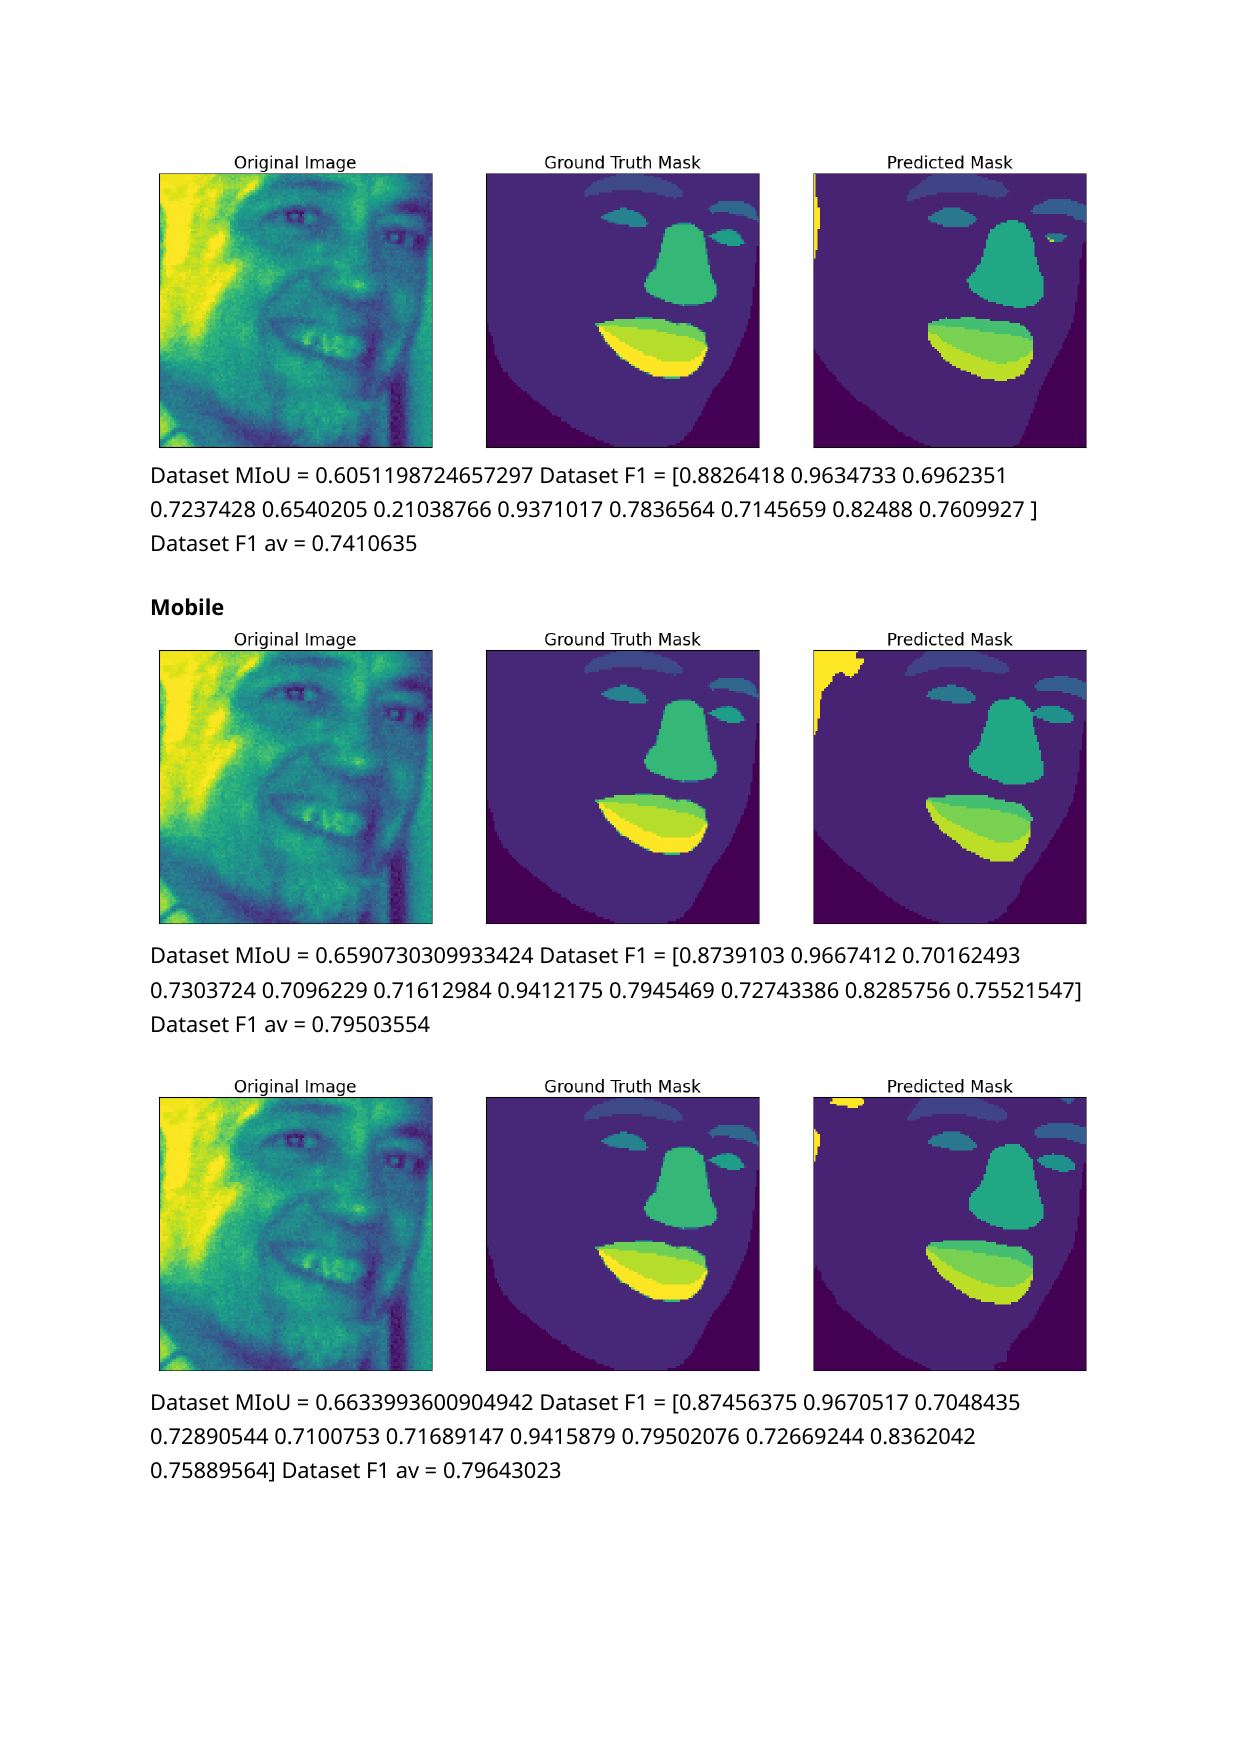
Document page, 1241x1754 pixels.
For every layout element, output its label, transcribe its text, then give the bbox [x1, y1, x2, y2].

text Dataset MIoU = 0.6051198724657297 Dataset F1 = [0.8826418 0.9634733 0.6962351 0.7237428 0.6540205 0.21038766 0.9371017 0.7836564 0.7145659 0.82488 0.7609927 ] Dataset F1 av = 0.7410635 [150, 456, 1090, 558]
text Dataset MIoU = 0.6590730309933424 Dataset F1 = [0.8739103 0.9667412 0.70162493 0.7303724 0.7096229 0.71612984 0.9412175 0.7945469 0.72743386 0.8285756 0.75521547] Dataset F1 av = 0.79503554 [150, 932, 1090, 1038]
text Dataset MIoU = 0.6633993600904942 Dataset F1 = [0.87456375 0.9670517 0.7048435 0.72890544 0.7100753 0.71689147 0.9415879 0.79502076 0.72669244 0.8362042 0.75889564] Dataset F1 av = 0.79643023 [150, 1379, 1090, 1485]
text Mobile [150, 592, 1090, 622]
picture [150, 626, 1091, 932]
picture [150, 150, 1091, 456]
picture [150, 1073, 1091, 1379]
